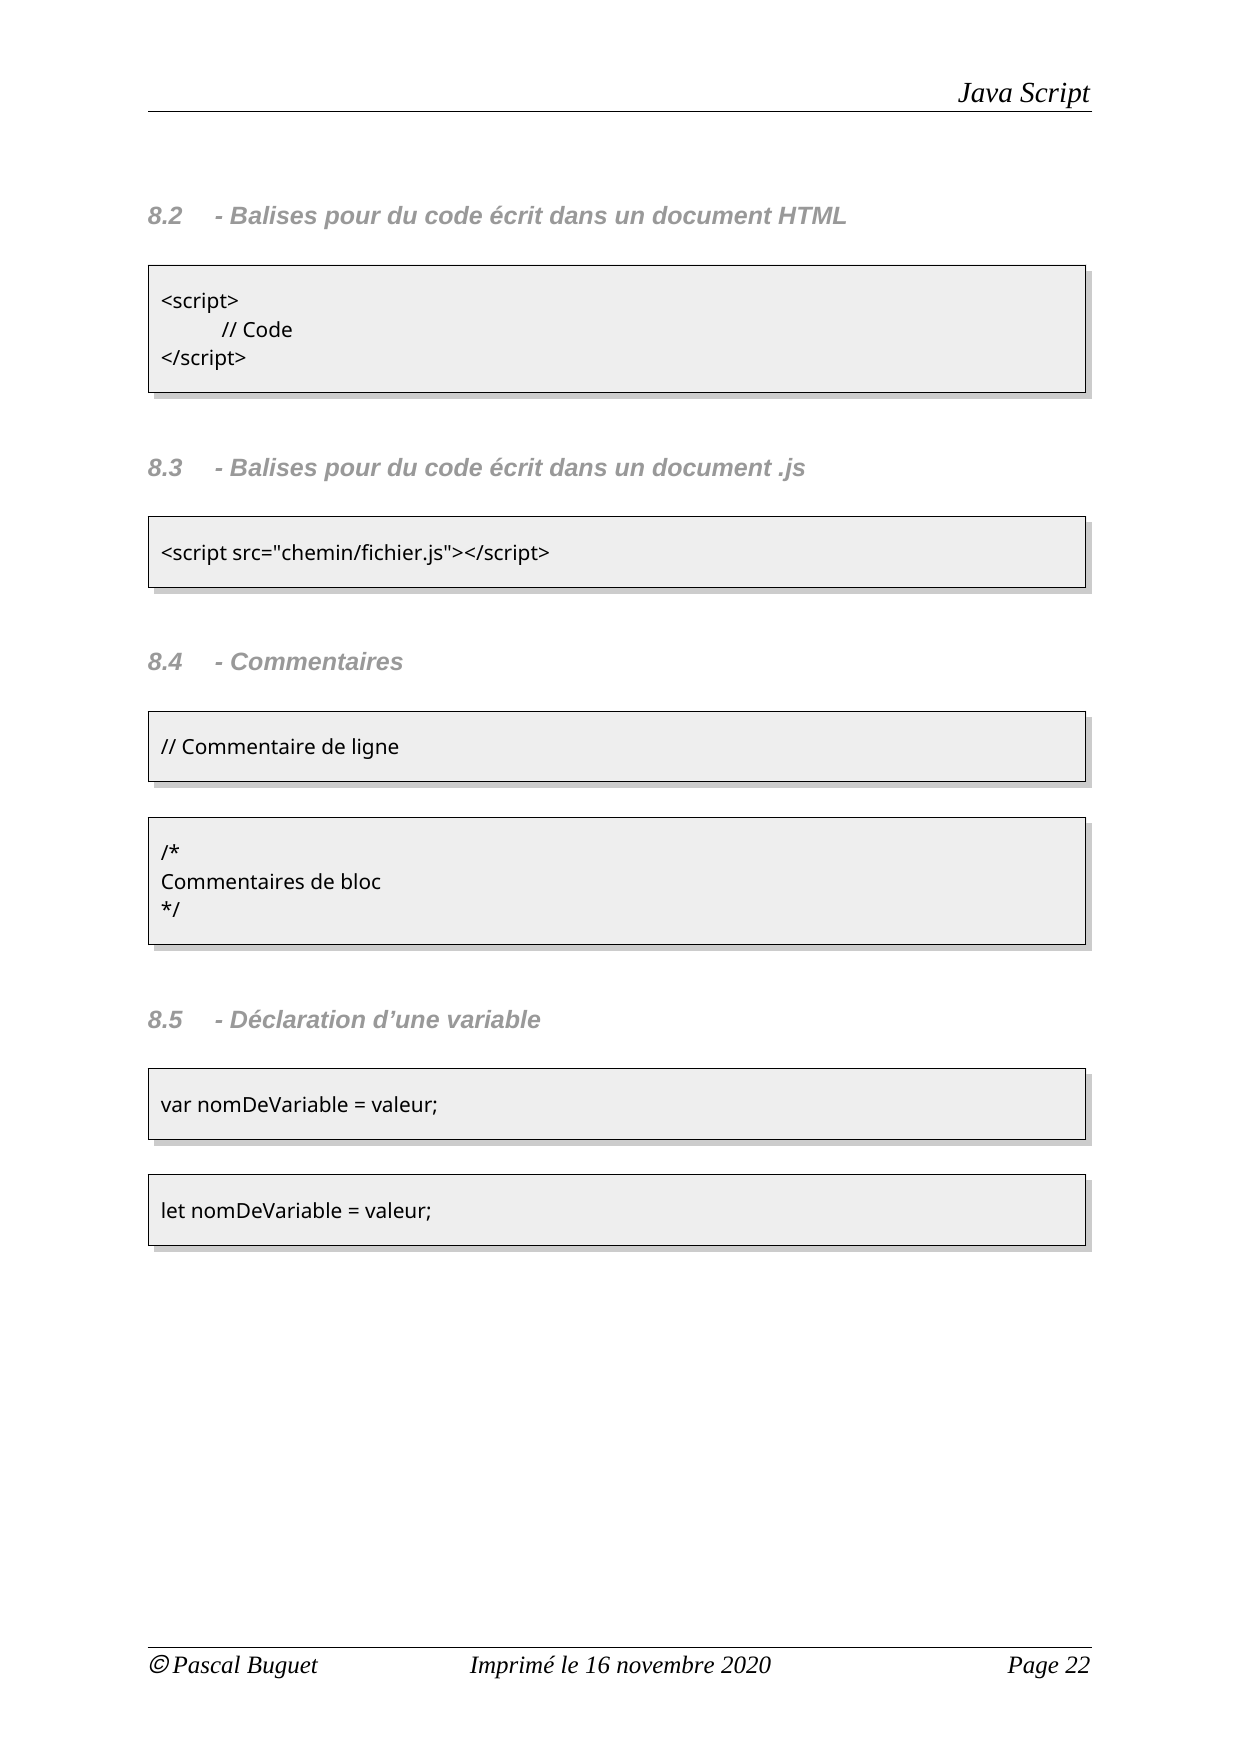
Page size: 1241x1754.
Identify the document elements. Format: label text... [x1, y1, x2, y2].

text let nomDeVariable = valeur; [149, 1175, 1085, 1245]
text /* [149, 818, 1085, 845]
subtitle - Balises pour du code écrit dans un document HTML [148, 201, 1092, 230]
text // Code [149, 293, 1085, 321]
text */ [149, 874, 1085, 944]
text <script src="chemin/fichier.js"></script> [149, 517, 1085, 587]
text Commentaires de bloc [149, 845, 1085, 874]
subtitle - Balises pour du code écrit dans un document .js [148, 453, 1092, 481]
subtitle - Commentaires [148, 647, 1092, 676]
text <script> [149, 266, 1085, 293]
subtitle - Déclaration d’une variable [148, 1005, 1092, 1033]
text var nomDeVariable = valeur; [149, 1069, 1085, 1139]
text // Commentaire de ligne [149, 712, 1085, 781]
text </script> [149, 321, 1085, 392]
